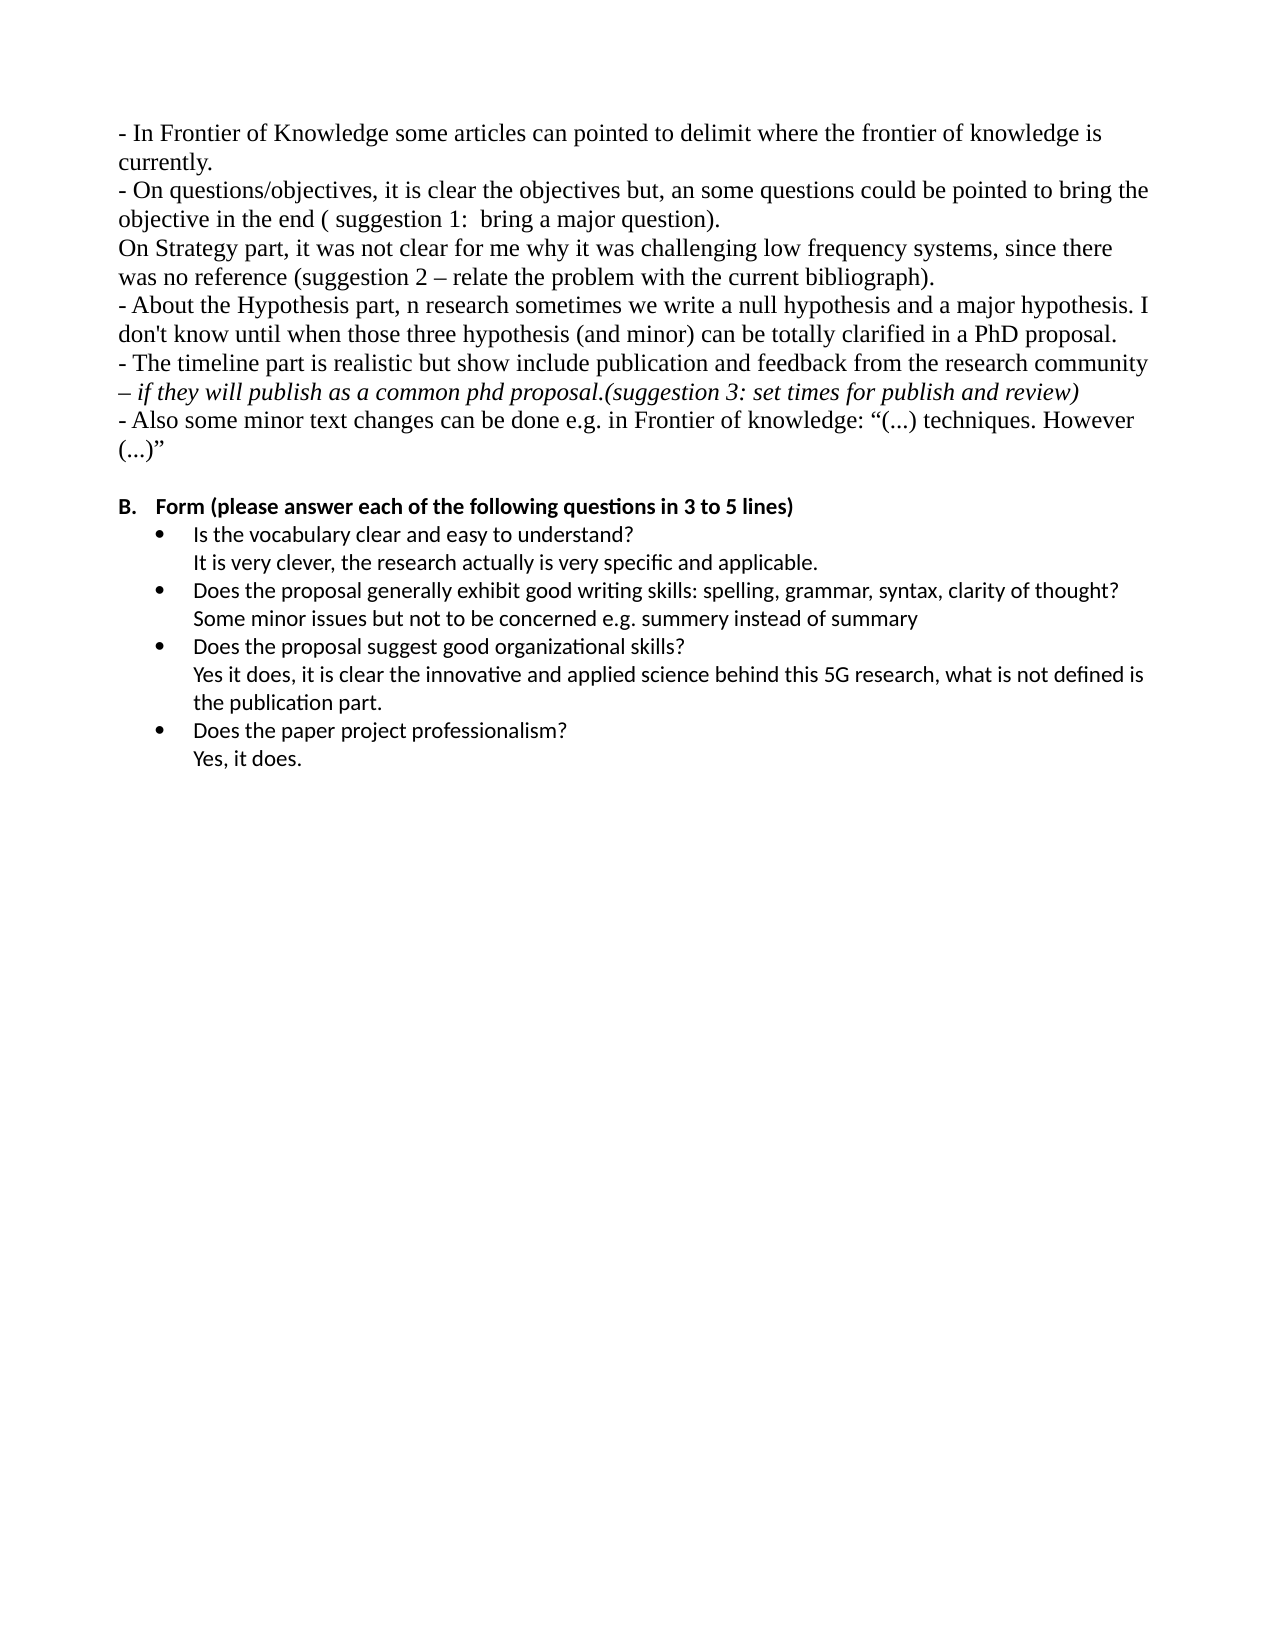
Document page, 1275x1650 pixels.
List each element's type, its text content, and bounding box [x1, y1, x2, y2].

list Does the paper project professionalism? [156, 716, 1157, 744]
list Is the vocabulary clear and easy to understand? [156, 520, 1157, 548]
list Does the proposal generally exhibit good writing skills: spelling, grammar, syntax, clarity of thought? [156, 576, 1157, 604]
text On Strategy part, it was not clear for me why it was challenging low frequency systems, since there was no reference (suggestion 2 – relate the problem with the current bibliograph). [118, 233, 1157, 291]
text - The timeline part is realistic but show include publication and feedback from the research community – if they will publish as a common phd proposal.(suggestion 3: set times for publish and review) [118, 348, 1157, 406]
list Yes, it does. [156, 744, 1157, 772]
list Some minor issues but not to be concerned e.g. summery instead of summary [156, 604, 1157, 632]
text - On questions/objectives, it is clear the objectives but, an some questions could be pointed to bring the objective in the end ( suggestion 1: bring a major question). [118, 176, 1157, 233]
list Form (please answer each of the following questions in 3 to 5 lines) [118, 492, 1157, 520]
list Does the proposal suggest good organizational skills? [156, 632, 1157, 660]
text - In Frontier of Knowledge some articles can pointed to delimit where the frontier of knowledge is currently. [118, 118, 1157, 176]
text - About the Hypothesis part, n research sometimes we write a null hypothesis and a major hypothesis. I don't know until when those three hypothesis (and minor) can be totally clarified in a PhD proposal. [118, 291, 1157, 348]
list Yes it does, it is clear the innovative and applied science behind this 5G research, what is not defined is the publication part. [156, 660, 1157, 716]
text - Also some minor text changes can be done e.g. in Frontier of knowledge: “(...) techniques. However (...)” [118, 406, 1157, 463]
list It is very clever, the research actually is very specific and applicable. [156, 548, 1157, 576]
